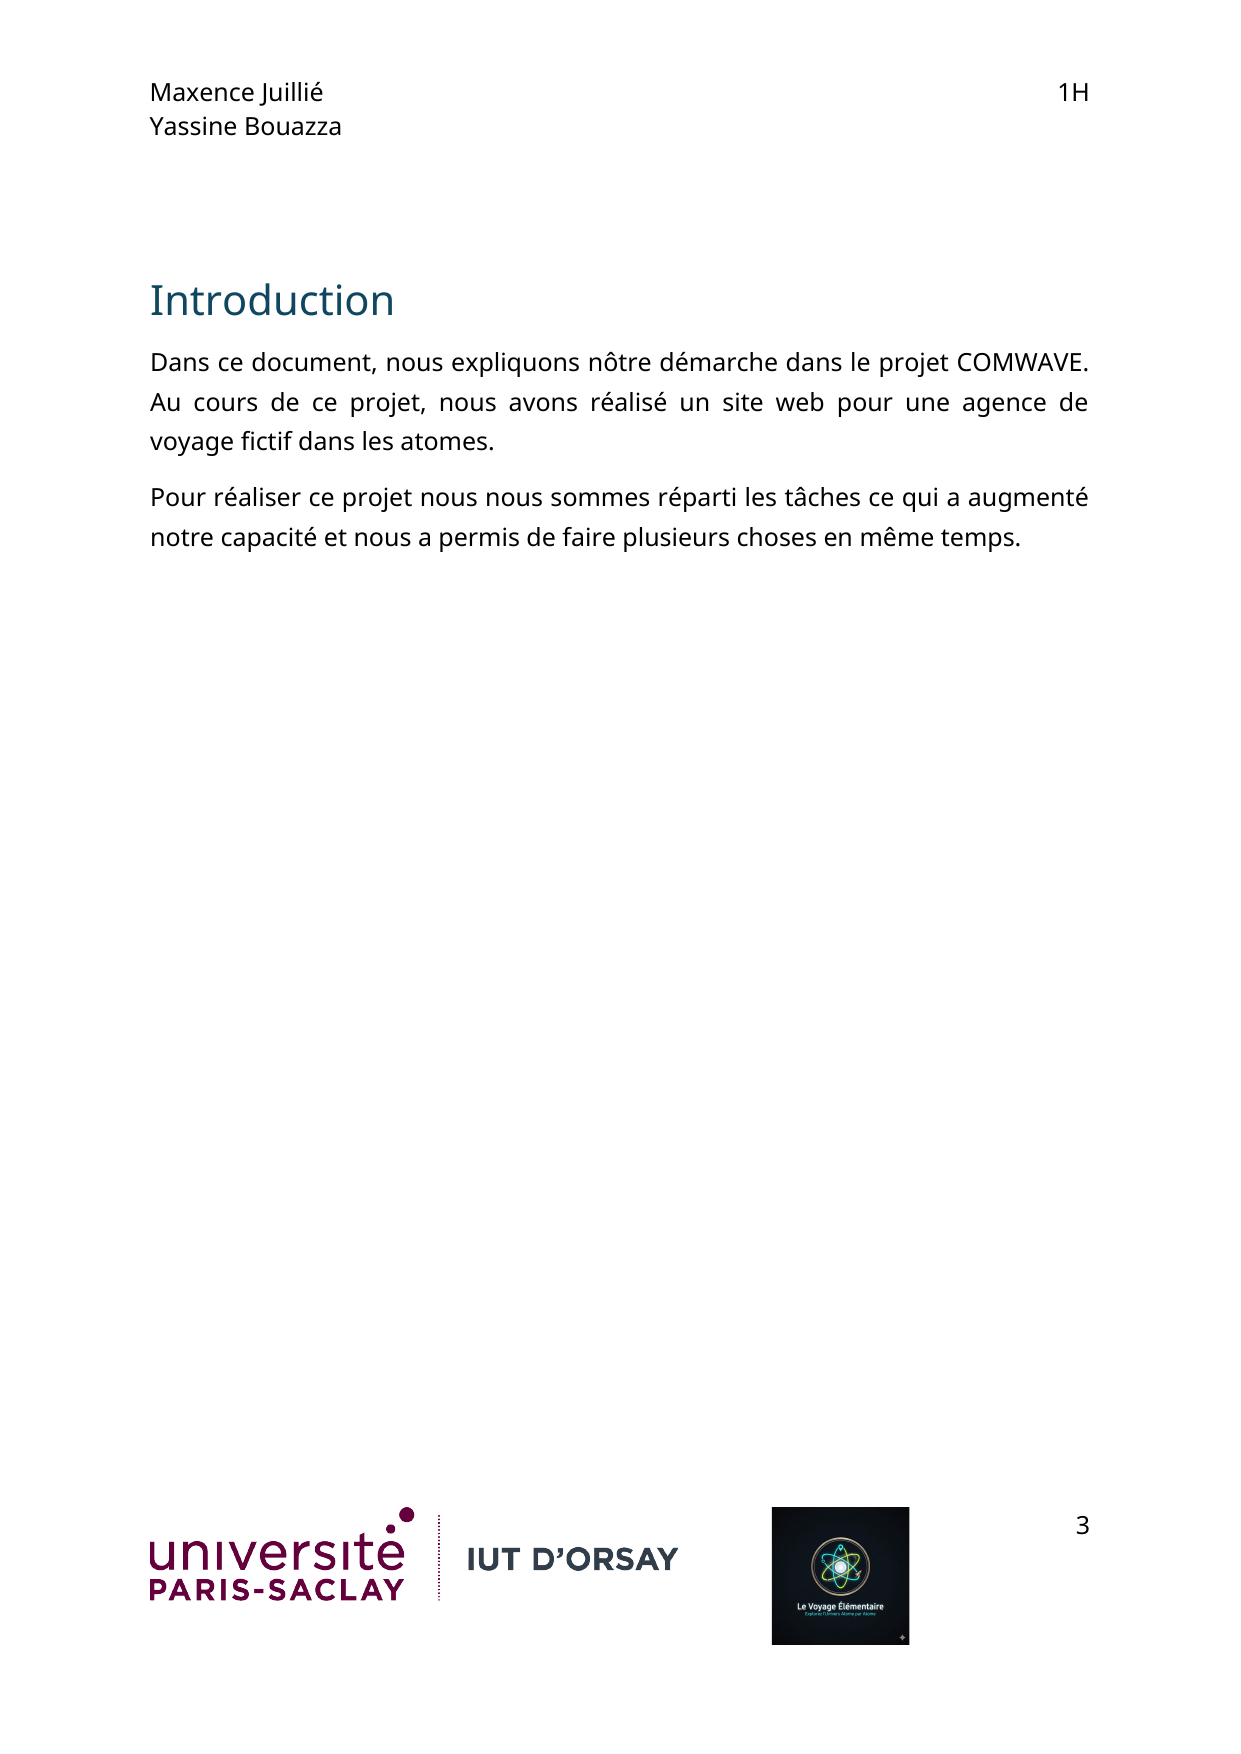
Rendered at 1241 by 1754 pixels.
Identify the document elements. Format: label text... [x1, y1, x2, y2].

text Pour réaliser ce projet nous nous sommes réparti les tâches ce qui a augmenté notre capacité et nous a permis de faire plusieurs choses en même temps. [150, 480, 1090, 554]
text Dans ce document, nous expliquons nôtre démarche dans le projet COMWAVE. Au cours de ce projet, nous avons réalisé un site web pour une agence de voyage fictif dans les atomes. [150, 345, 1090, 458]
subtitle Introduction [150, 271, 1090, 328]
